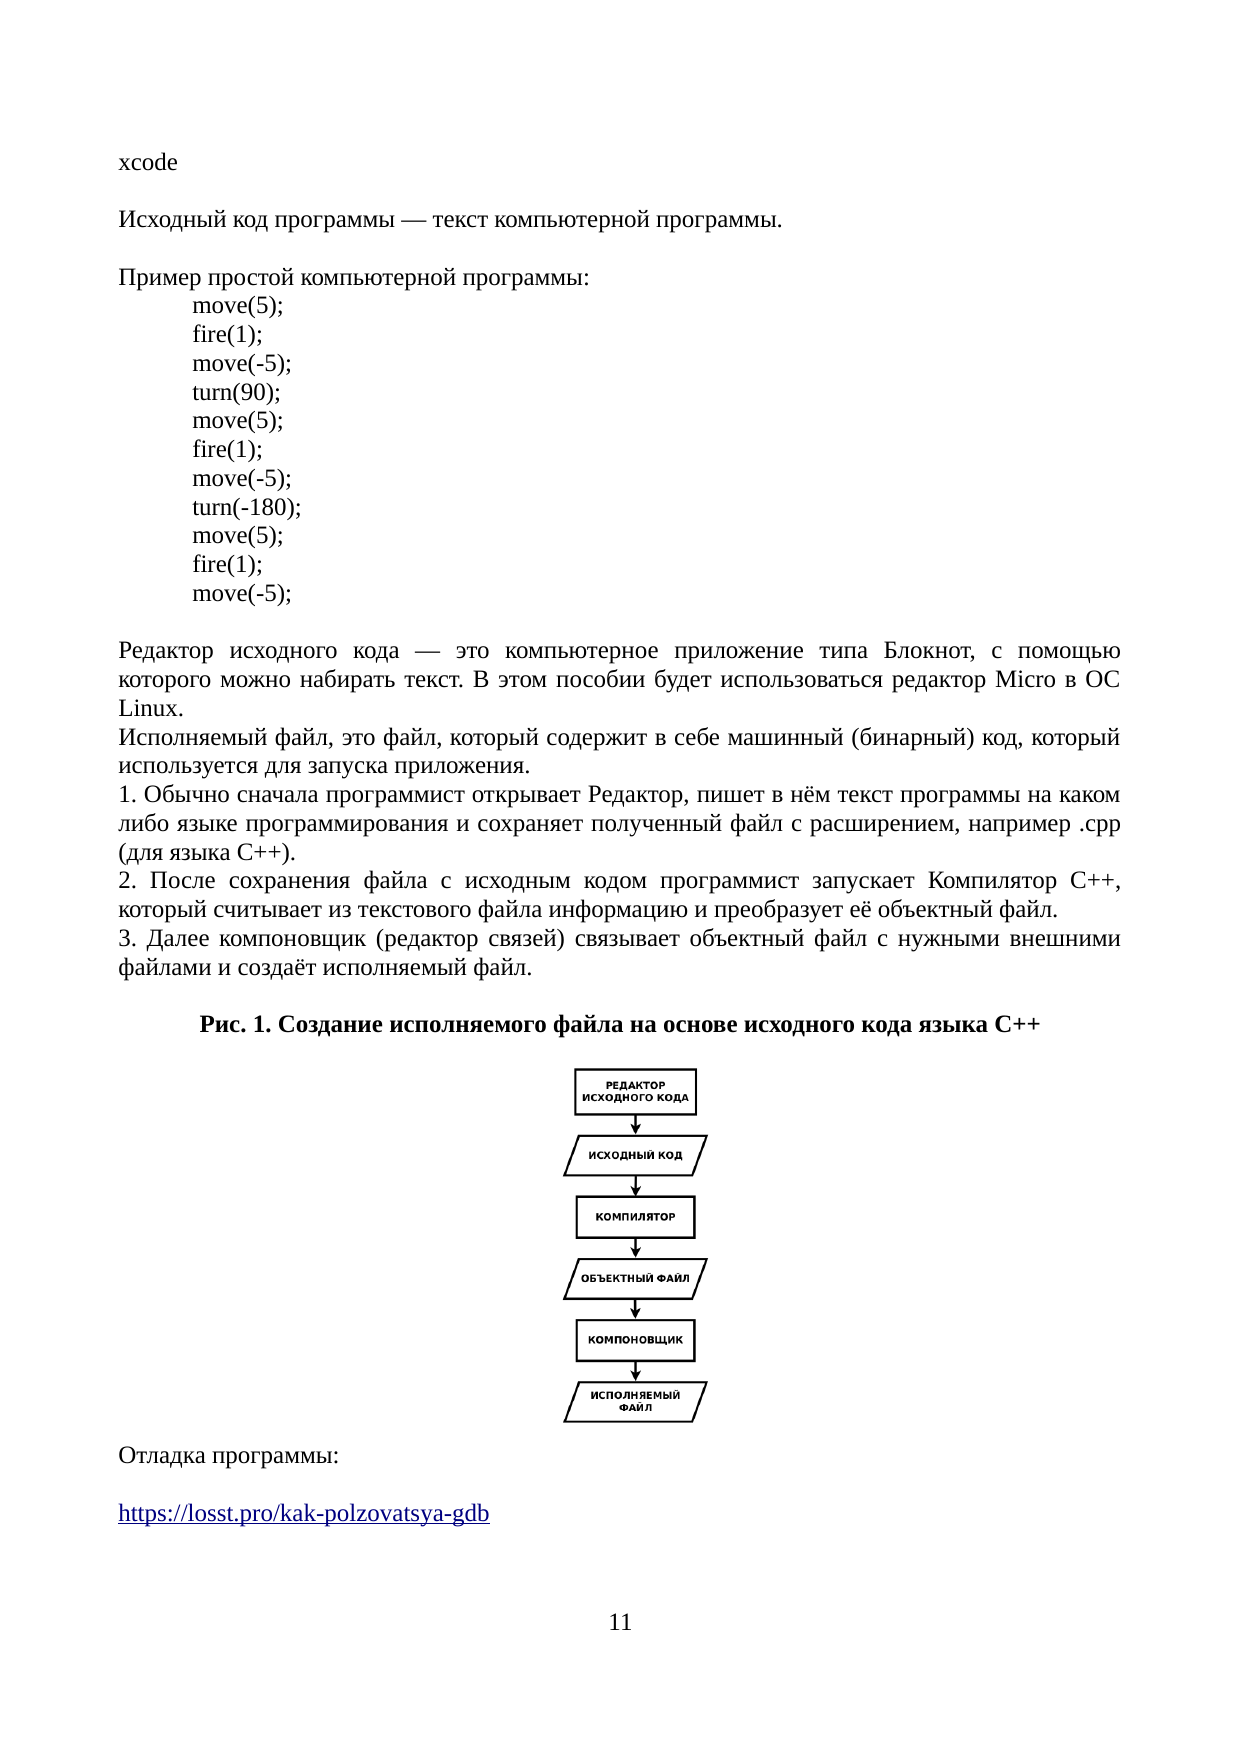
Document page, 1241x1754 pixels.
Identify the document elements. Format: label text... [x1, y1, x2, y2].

picture [560, 1064, 713, 1427]
text Исполняемый файл, это файл, который содержит в себе машинный (бинарный) код, который используется для запуска приложения. [118, 722, 1122, 779]
text move(5); [118, 291, 1122, 319]
text move(5); [118, 406, 1122, 434]
text https://losst.pro/kak-polzovatsya-gdb [118, 1498, 1122, 1527]
text Пример простой компьютерной программы: [118, 262, 1122, 291]
text turn(90); [118, 377, 1122, 406]
text 1. Обычно сначала программист открывает Редактор, пишет в нём текст программы на каком либо языке программирования и сохраняет полученный файл с расширением, например .cpp (для языка C++). [118, 779, 1122, 866]
text fire(1); [118, 549, 1122, 578]
text move(-5); [118, 348, 1122, 377]
text Рис. 1. Создание исполняемого файла на основе исходного кода языка C++ [118, 1009, 1122, 1038]
text move(5); [118, 521, 1122, 549]
text Отладка программы: [118, 1441, 1122, 1469]
text xcode [118, 147, 1122, 176]
text fire(1); [118, 319, 1122, 348]
text 3. Далее компоновщик (редактор связей) связывает объектный файл с нужными внешними файлами и создаёт исполняемый файл. [118, 923, 1122, 981]
text move(-5); [118, 578, 1122, 607]
text Исходный код программы — текст компьютерной программы. [118, 204, 1122, 233]
text 2. После сохранения файла с исходным кодом программист запускает Компилятор C++, который считывает из текстового файла информацию и преобразует её объектный файл. [118, 866, 1122, 923]
text move(-5); [118, 463, 1122, 492]
text Редактор исходного кода — это компьютерное приложение типа Блокнот, с помощью которого можно набирать текст. В этом пособии будет использоваться редактор Micro в ОС Linux. [118, 636, 1122, 722]
text turn(-180); [118, 492, 1122, 521]
text fire(1); [118, 434, 1122, 463]
